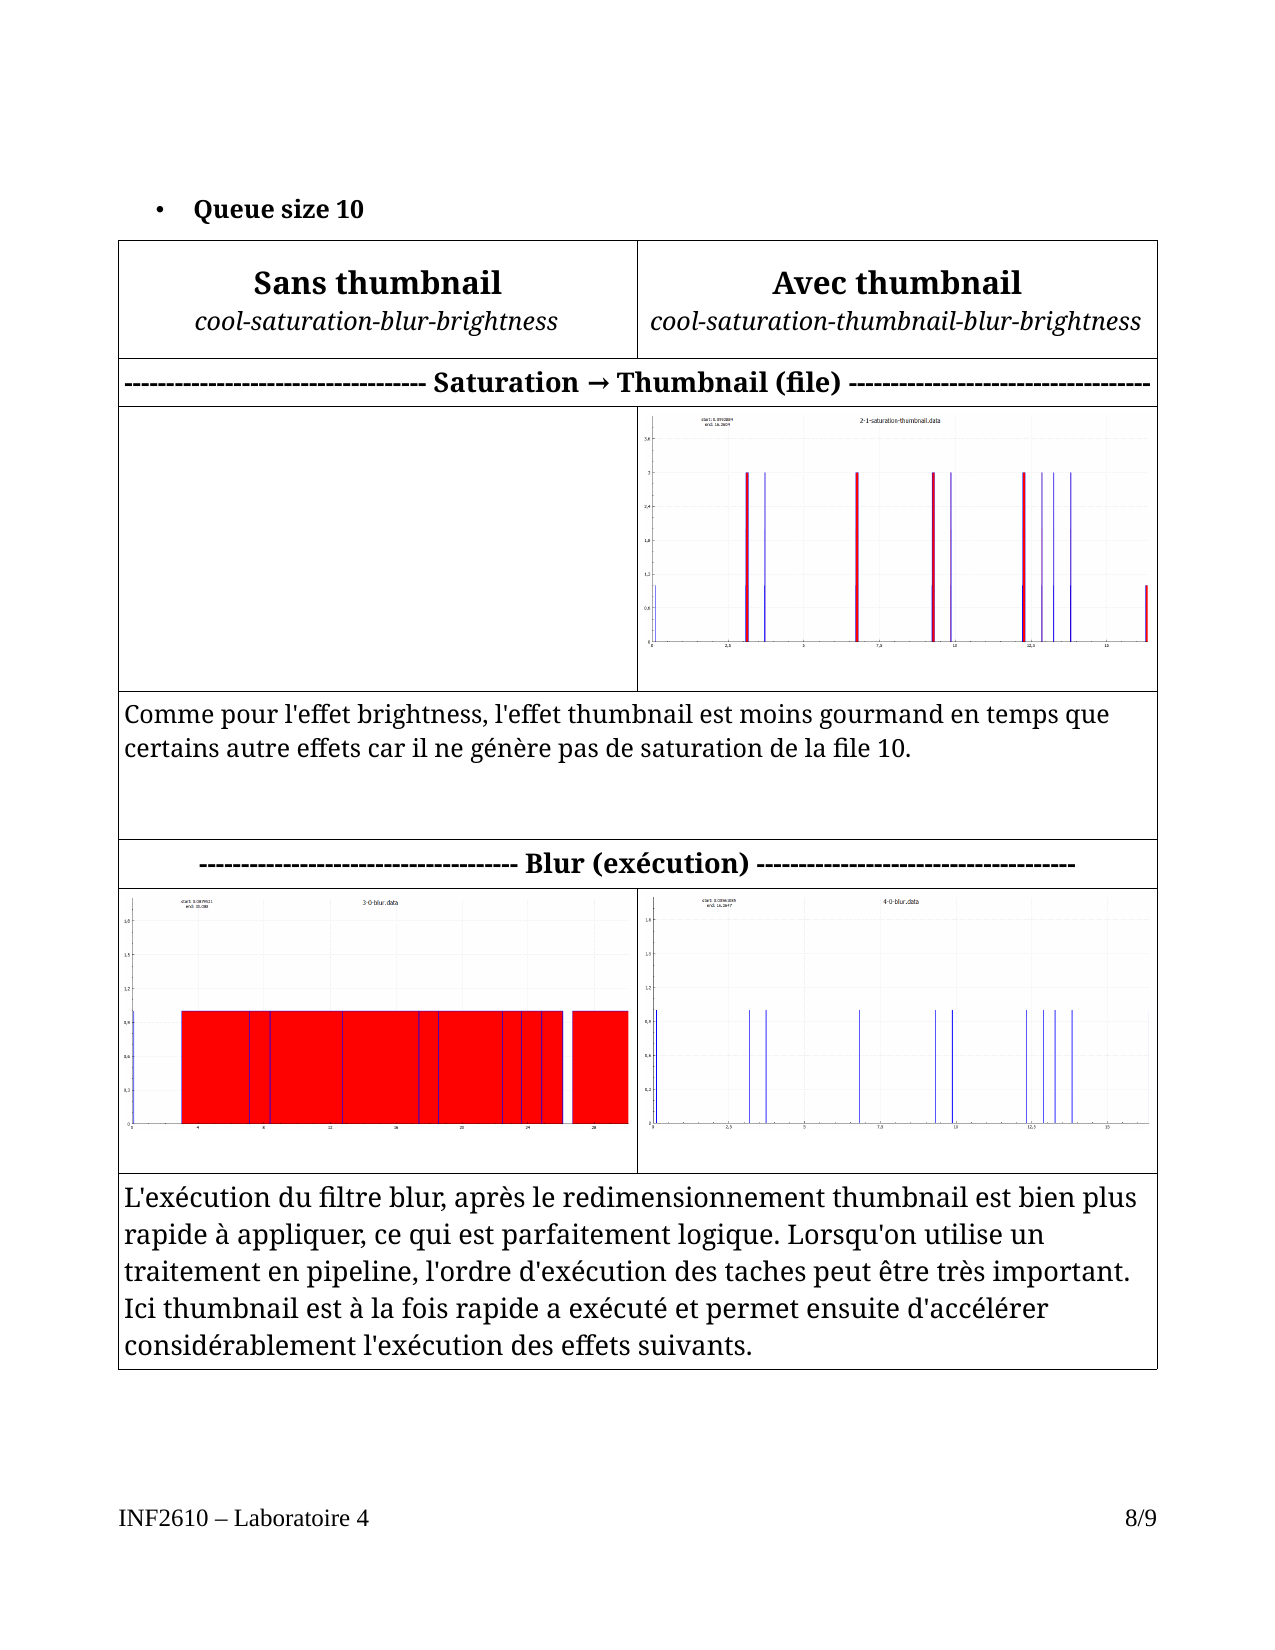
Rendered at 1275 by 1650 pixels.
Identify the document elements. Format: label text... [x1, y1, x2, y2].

table_cell L'exécution du filtre blur, après le redimensionnement thumbnail est bien plus rapide à appliquer, ce qui est parfaitement logique. Lorsqu'on utilise un traitement en pipeline, l'ordre d'exécution des taches peut être très important. Ici thumbnail est à la fois rapide a exécuté et permet ensuite d'accélérer considérablement l'exécution des effets suivants. [119, 1174, 1157, 1368]
table_header Avec thumbnail cool-saturation-thumbnail-blur-brightness [638, 241, 1157, 358]
list Queue size 10 [156, 191, 1157, 225]
picture [643, 893, 1152, 1130]
table_cell [119, 407, 637, 691]
picture [123, 893, 632, 1130]
table_header Sans thumbnail cool-saturation-blur-brightness [119, 241, 637, 358]
table_cell ------------------------------------ Saturation → Thumbnail (file) ------------------------------------ [119, 359, 1157, 406]
table_cell [638, 889, 1157, 1173]
picture [643, 412, 1152, 649]
table_cell [638, 649, 1157, 691]
table_cell [119, 889, 637, 1173]
table_cell [638, 407, 1157, 648]
table_cell -------------------------------------- Blur (exécution) -------------------------------------- [119, 840, 1157, 887]
table_cell Comme pour l'effet brightness, l'effet thumbnail est moins gourmand en temps que certains autre effets car il ne génère pas de saturation de la file 10. [119, 692, 1157, 839]
